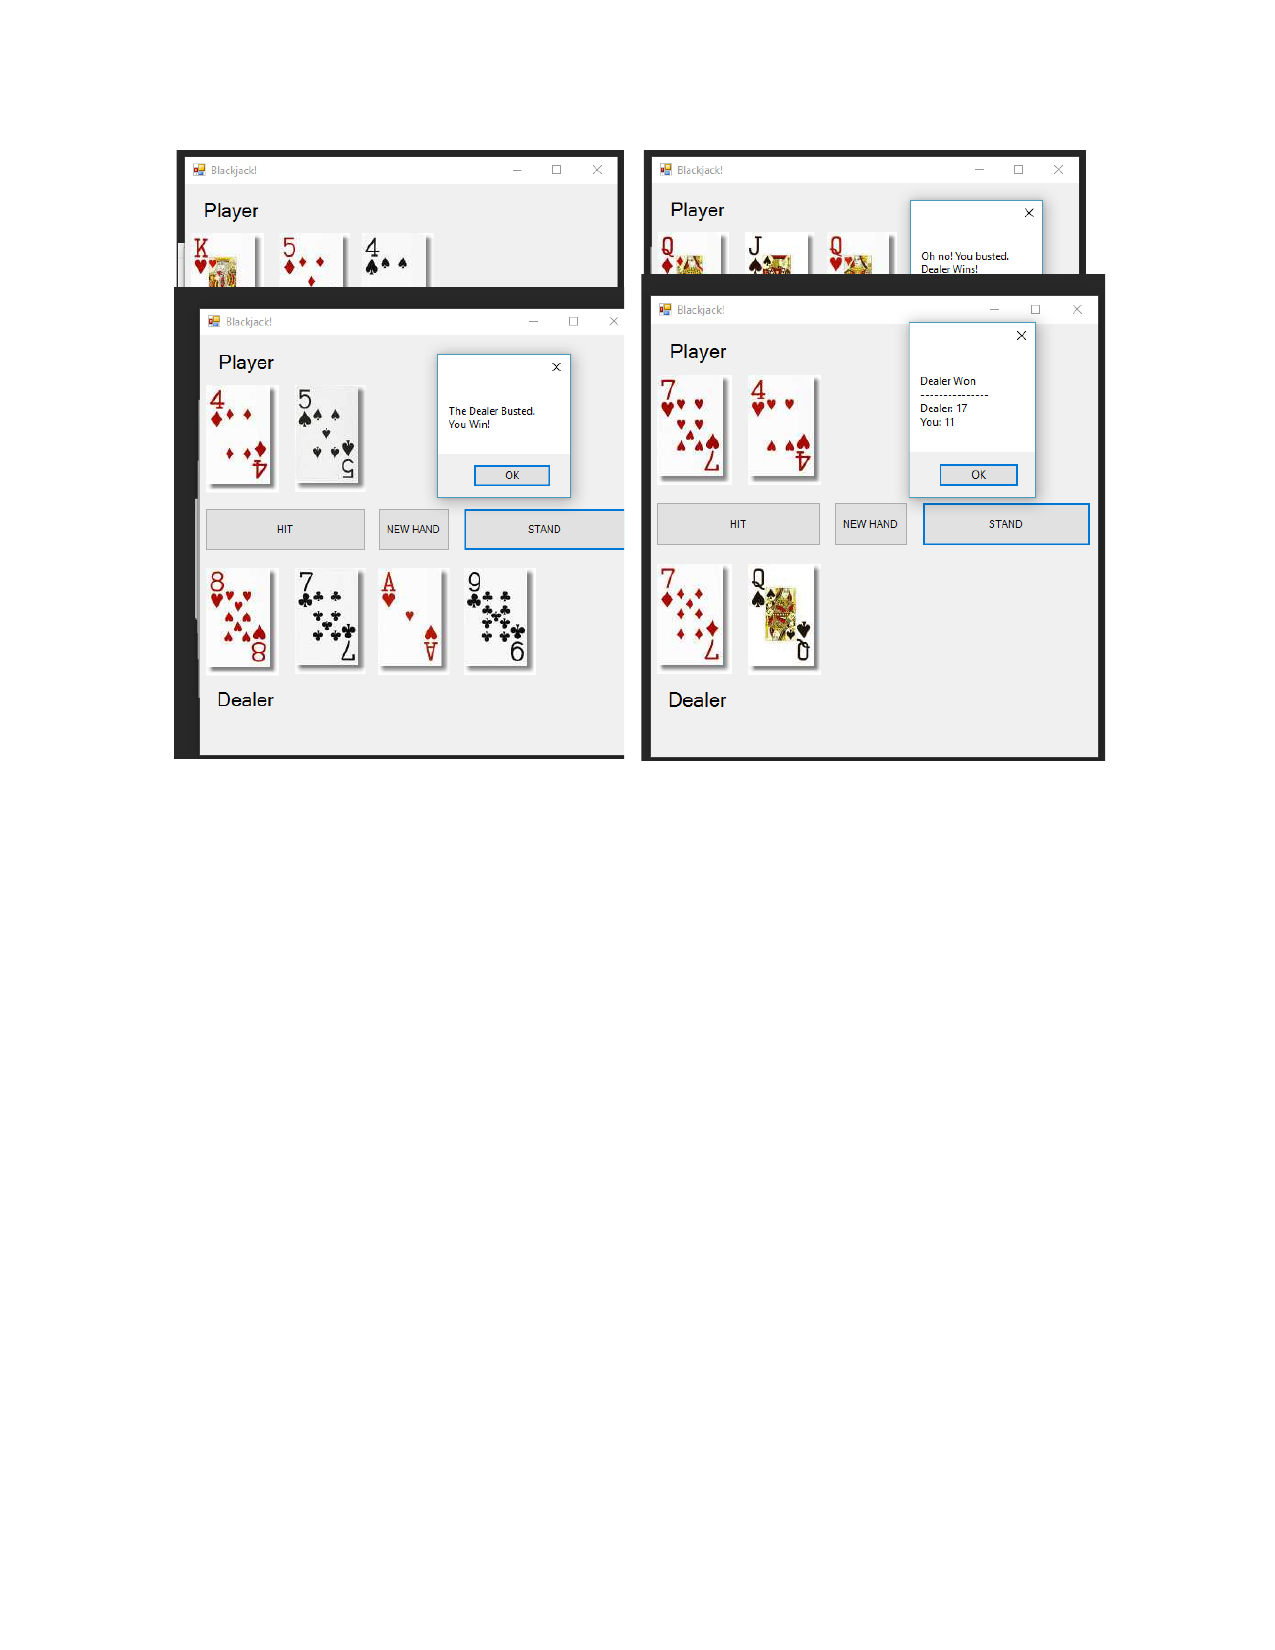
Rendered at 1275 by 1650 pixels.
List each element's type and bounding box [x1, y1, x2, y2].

picture [641, 150, 1106, 761]
picture [174, 150, 625, 759]
